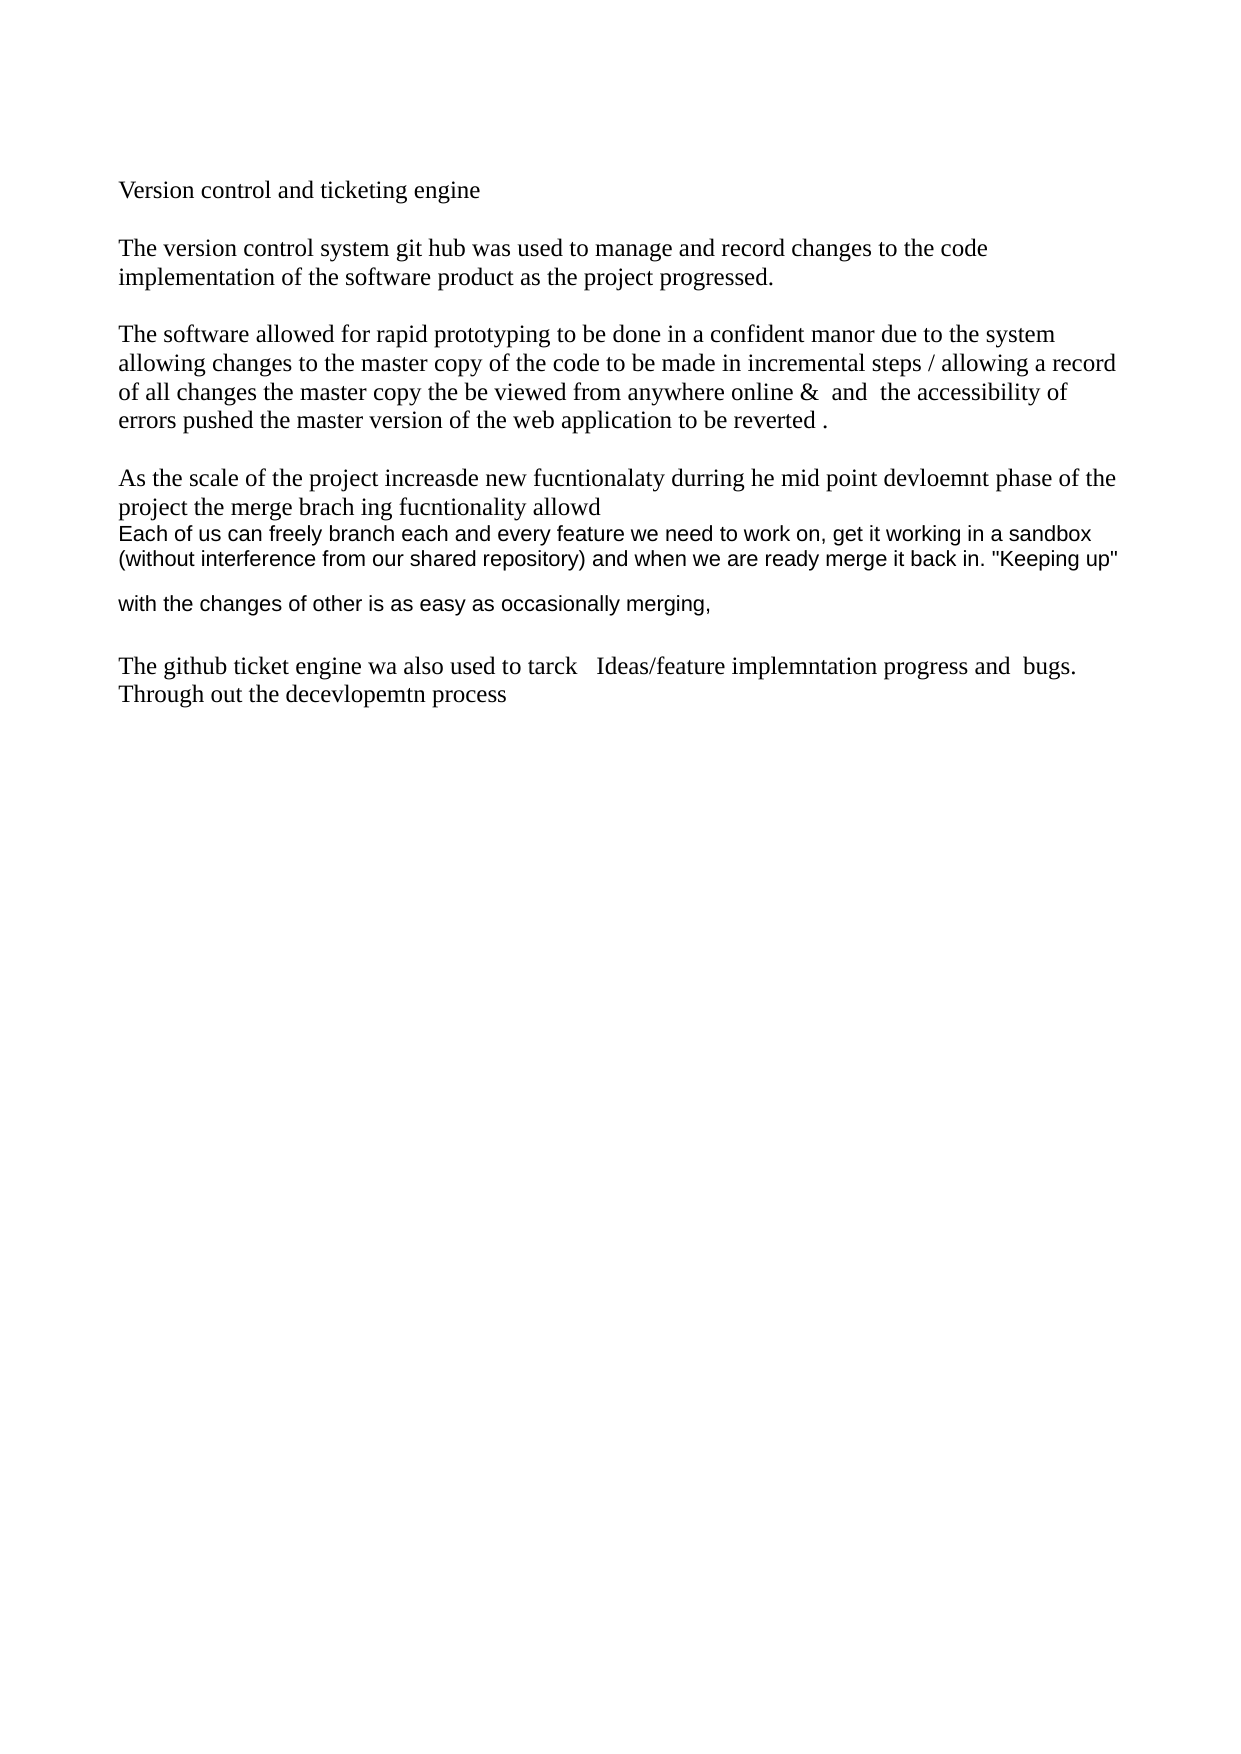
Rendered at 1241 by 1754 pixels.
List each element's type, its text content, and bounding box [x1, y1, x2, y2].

text [118, 118, 1122, 176]
text Each of us can freely branch each and every feature we need to work on, get it working in a sandbox (without interference from our shared repository) and when we are ready merge it back in. "Keeping up" with the changes of other is as easy as occasionally merging, [118, 521, 1122, 622]
text The version control system git hub was used to manage and record changes to the code implementation of the software product as the project progressed. The software allowed for rapid prototyping to be done in a confident manor due to the system allowing changes to the master copy of the code to be made in incremental steps / allowing a record of all changes the master copy the be viewed from anywhere online & and the accessibility of errors pushed the master version of the web application to be reverted . [118, 204, 1122, 434]
text The github ticket engine wa also used to tarck Ideas/feature implemntation progress and bugs. Through out the decevlopemtn process [118, 622, 1122, 708]
text Version control and ticketing engine [118, 176, 1122, 204]
text As the scale of the project increasde new fucntionalaty durring he mid point devloemnt phase of the project the merge brach ing fucntionality allowd [118, 434, 1122, 521]
